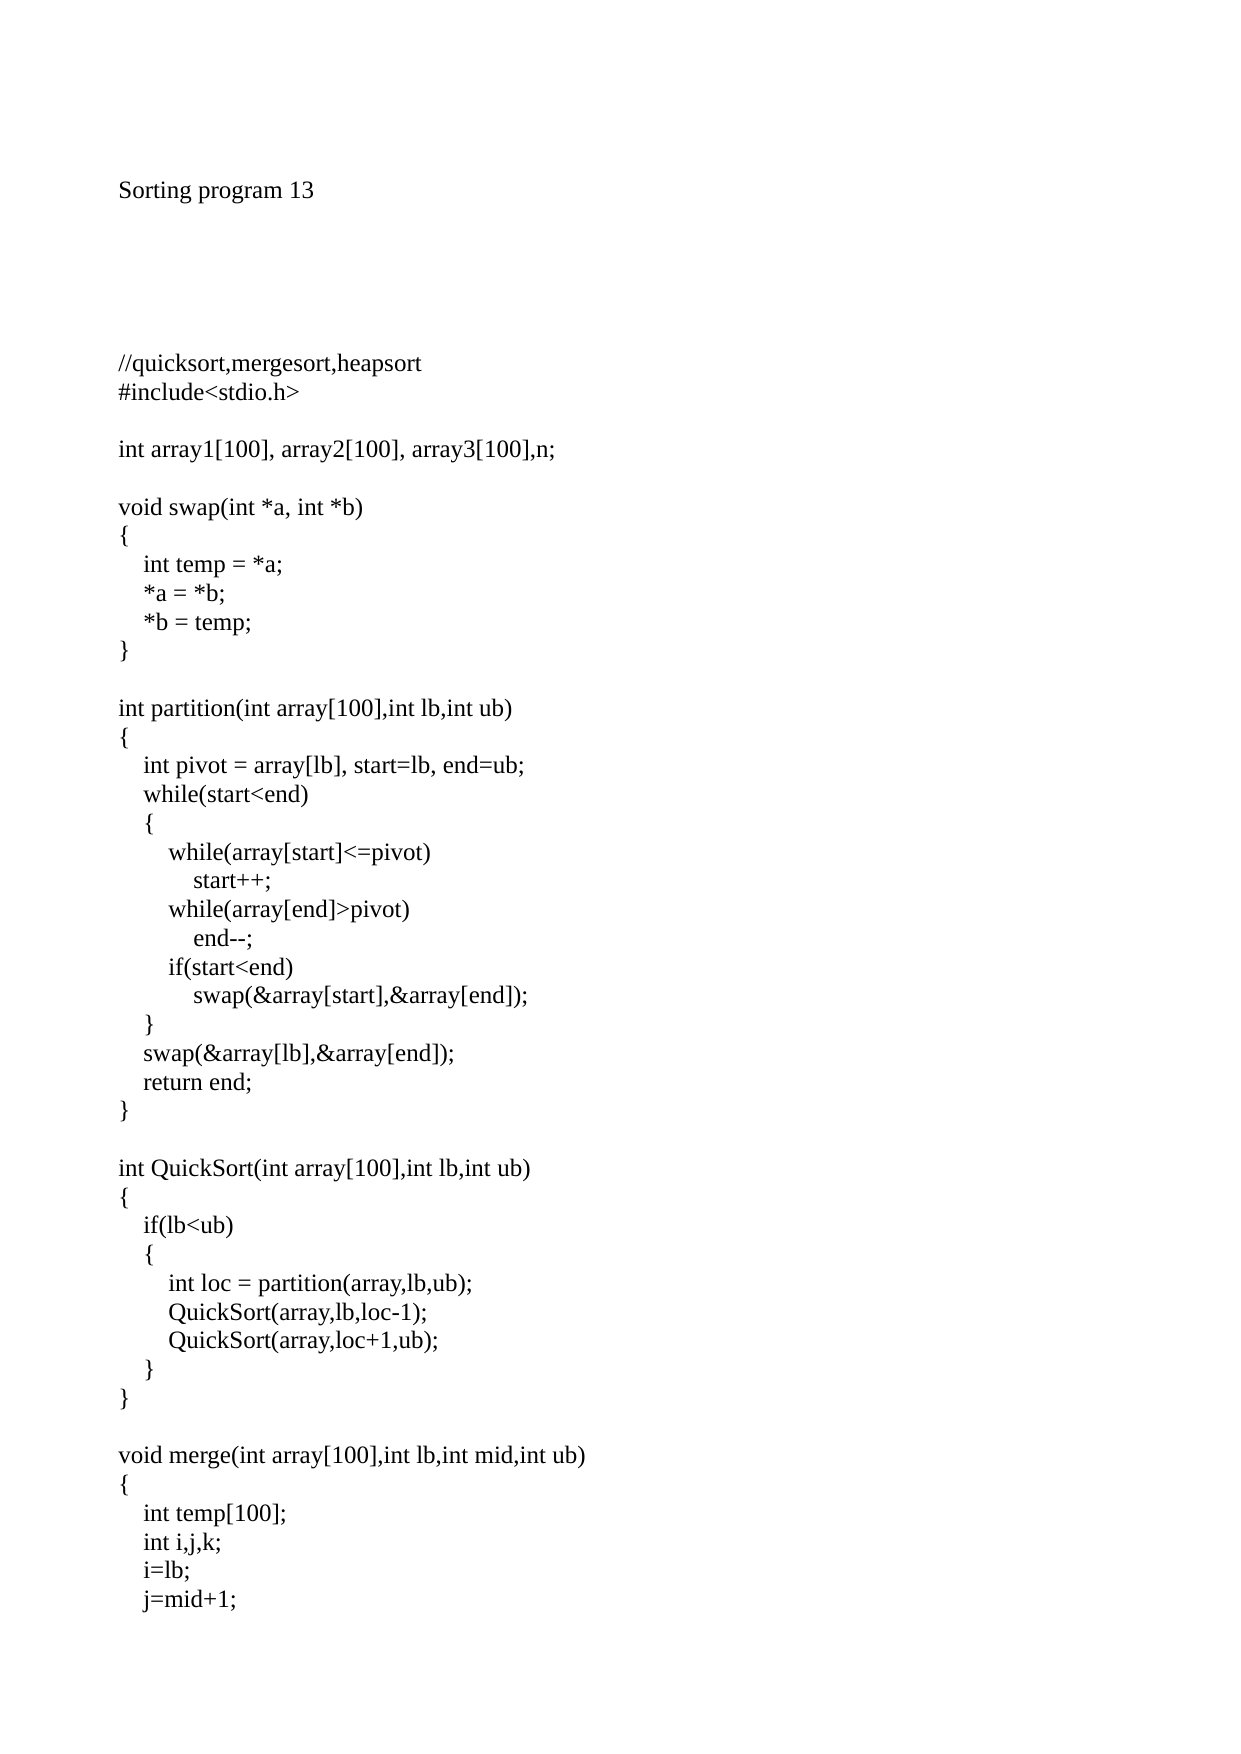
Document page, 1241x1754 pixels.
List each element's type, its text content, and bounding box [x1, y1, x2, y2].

text if(lb<ub) [118, 1211, 1122, 1239]
text int pivot = array[lb], start=lb, end=ub; [118, 751, 1122, 779]
text int partition(int array[100],int lb,int ub) [118, 693, 1122, 722]
text { [118, 1239, 1122, 1268]
text int temp = *a; [118, 549, 1122, 578]
text } [118, 1354, 1122, 1383]
text end--; [118, 923, 1122, 952]
text //quicksort,mergesort,heapsort [118, 348, 1122, 377]
text *b = temp; [118, 607, 1122, 636]
text { [118, 808, 1122, 837]
text swap(&array[lb],&array[end]); [118, 1038, 1122, 1067]
text int array1[100], array2[100], array3[100],n; [118, 434, 1122, 463]
text Sorting program 13 [118, 176, 1122, 204]
text i=lb; [118, 1556, 1122, 1584]
text swap(&array[start],&array[end]); [118, 981, 1122, 1009]
text QuickSort(array,lb,loc-1); [118, 1297, 1122, 1326]
text *a = *b; [118, 578, 1122, 607]
text { [118, 1182, 1122, 1211]
text while(array[start]<=pivot) [118, 837, 1122, 866]
text int loc = partition(array,lb,ub); [118, 1268, 1122, 1297]
text } [118, 636, 1122, 664]
text void merge(int array[100],int lb,int mid,int ub) [118, 1441, 1122, 1469]
text } [118, 1383, 1122, 1412]
text QuickSort(array,loc+1,ub); [118, 1326, 1122, 1354]
text #include<stdio.h> [118, 377, 1122, 406]
text j=mid+1; [118, 1584, 1122, 1613]
text } [118, 1009, 1122, 1038]
text void swap(int *a, int *b) [118, 492, 1122, 521]
text { [118, 1469, 1122, 1498]
text while(array[end]>pivot) [118, 894, 1122, 923]
text int temp[100]; [118, 1498, 1122, 1527]
text int i,j,k; [118, 1527, 1122, 1556]
text start++; [118, 866, 1122, 894]
text if(start<end) [118, 952, 1122, 981]
text return end; [118, 1067, 1122, 1096]
text { [118, 722, 1122, 751]
text while(start<end) [118, 779, 1122, 808]
text int QuickSort(int array[100],int lb,int ub) [118, 1153, 1122, 1182]
text } [118, 1096, 1122, 1124]
text { [118, 521, 1122, 549]
